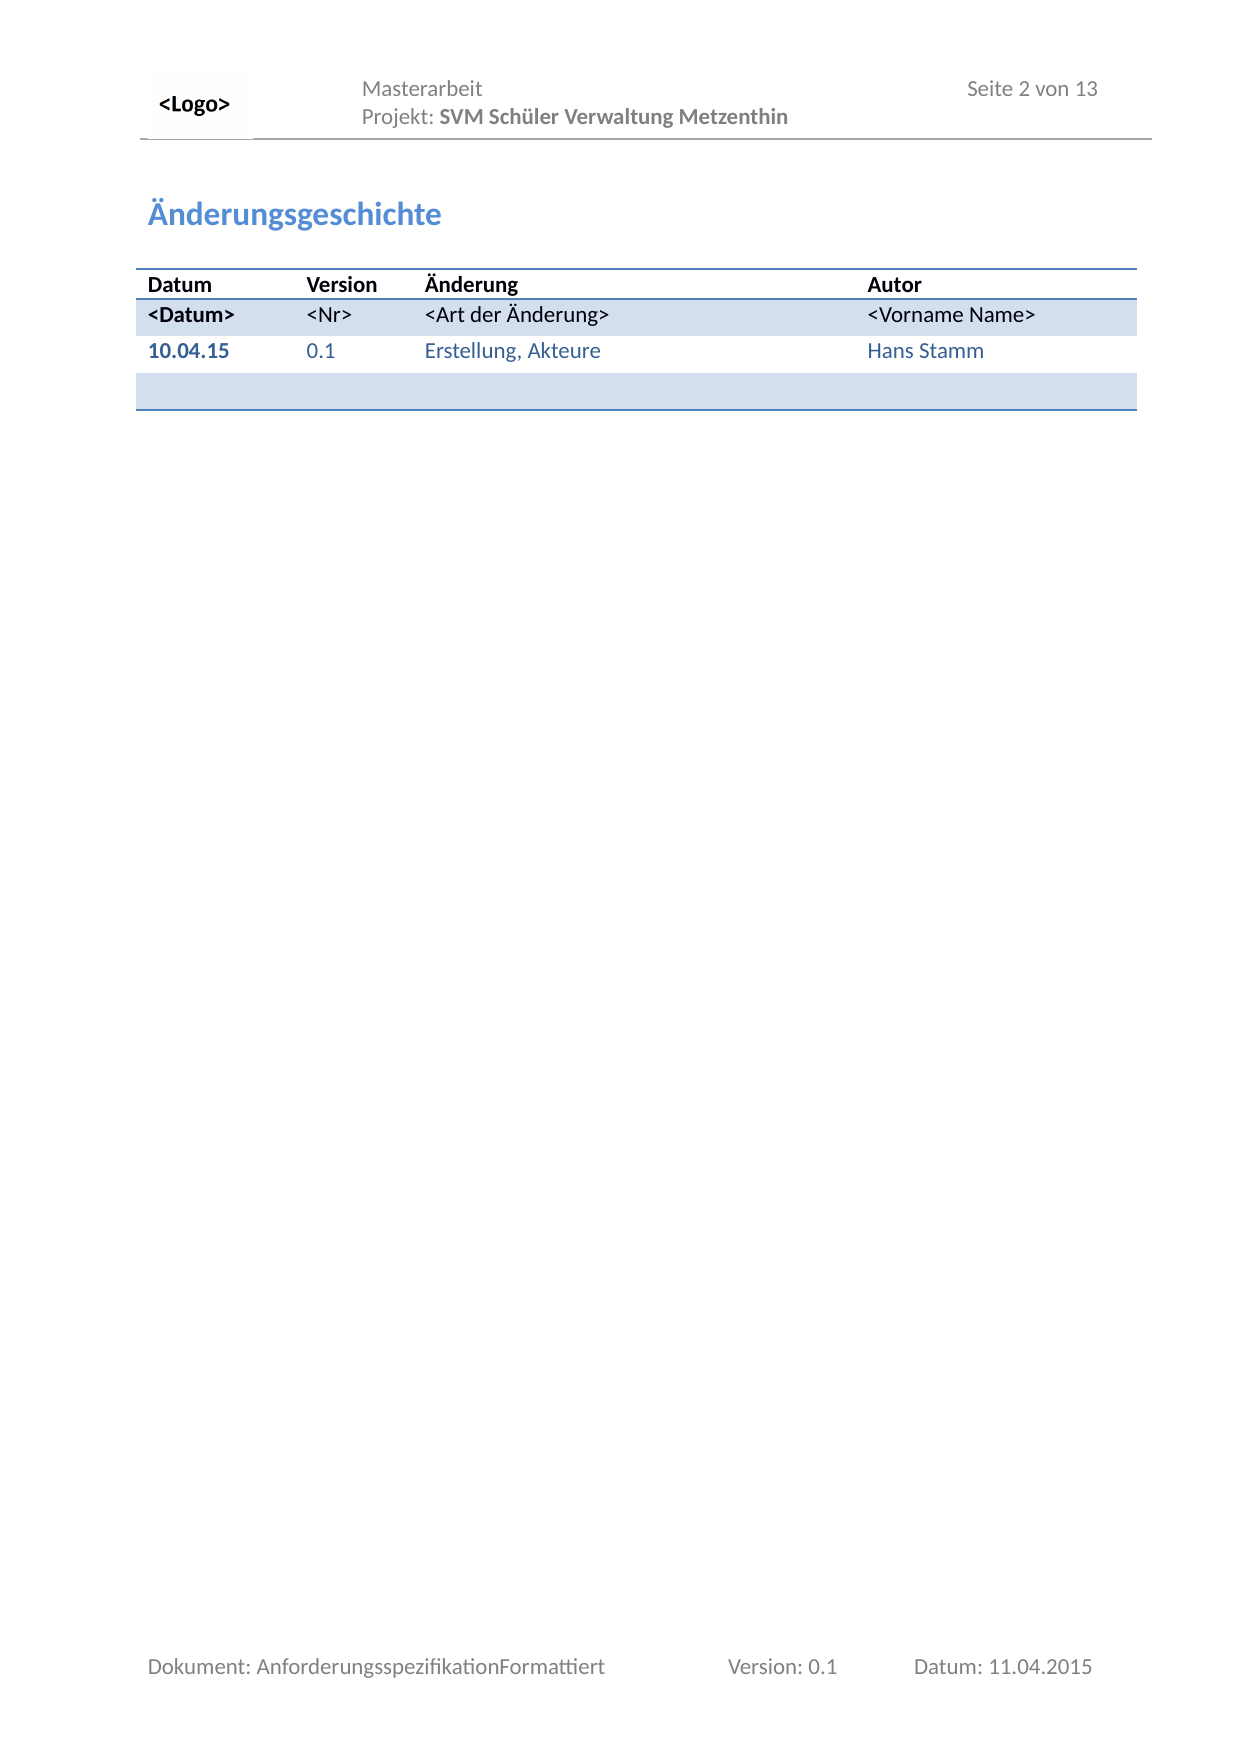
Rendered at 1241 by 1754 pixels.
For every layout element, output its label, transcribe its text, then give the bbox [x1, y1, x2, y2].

table_cell [856, 373, 1137, 409]
table_cell 10.04.15 [136, 336, 295, 373]
table_cell <Vorname Name> [856, 300, 1137, 336]
table_header Version [295, 270, 413, 298]
subtitle Änderungsgeschichte [148, 193, 1093, 234]
table_header Autor [856, 270, 1137, 298]
table_header Datum [136, 270, 295, 298]
table_cell <Art der Änderung> [413, 300, 856, 336]
table_cell <Datum> [136, 300, 295, 336]
table_header Änderung [413, 270, 856, 298]
table_cell [136, 373, 295, 409]
table_cell 0.1 [295, 336, 413, 373]
table_cell Hans Stamm [856, 336, 1137, 373]
table_cell Erstellung, Akteure [413, 336, 856, 373]
table_cell [295, 373, 413, 409]
table_cell [413, 373, 856, 409]
picture [147, 73, 254, 139]
table_cell <Nr> [295, 300, 413, 336]
